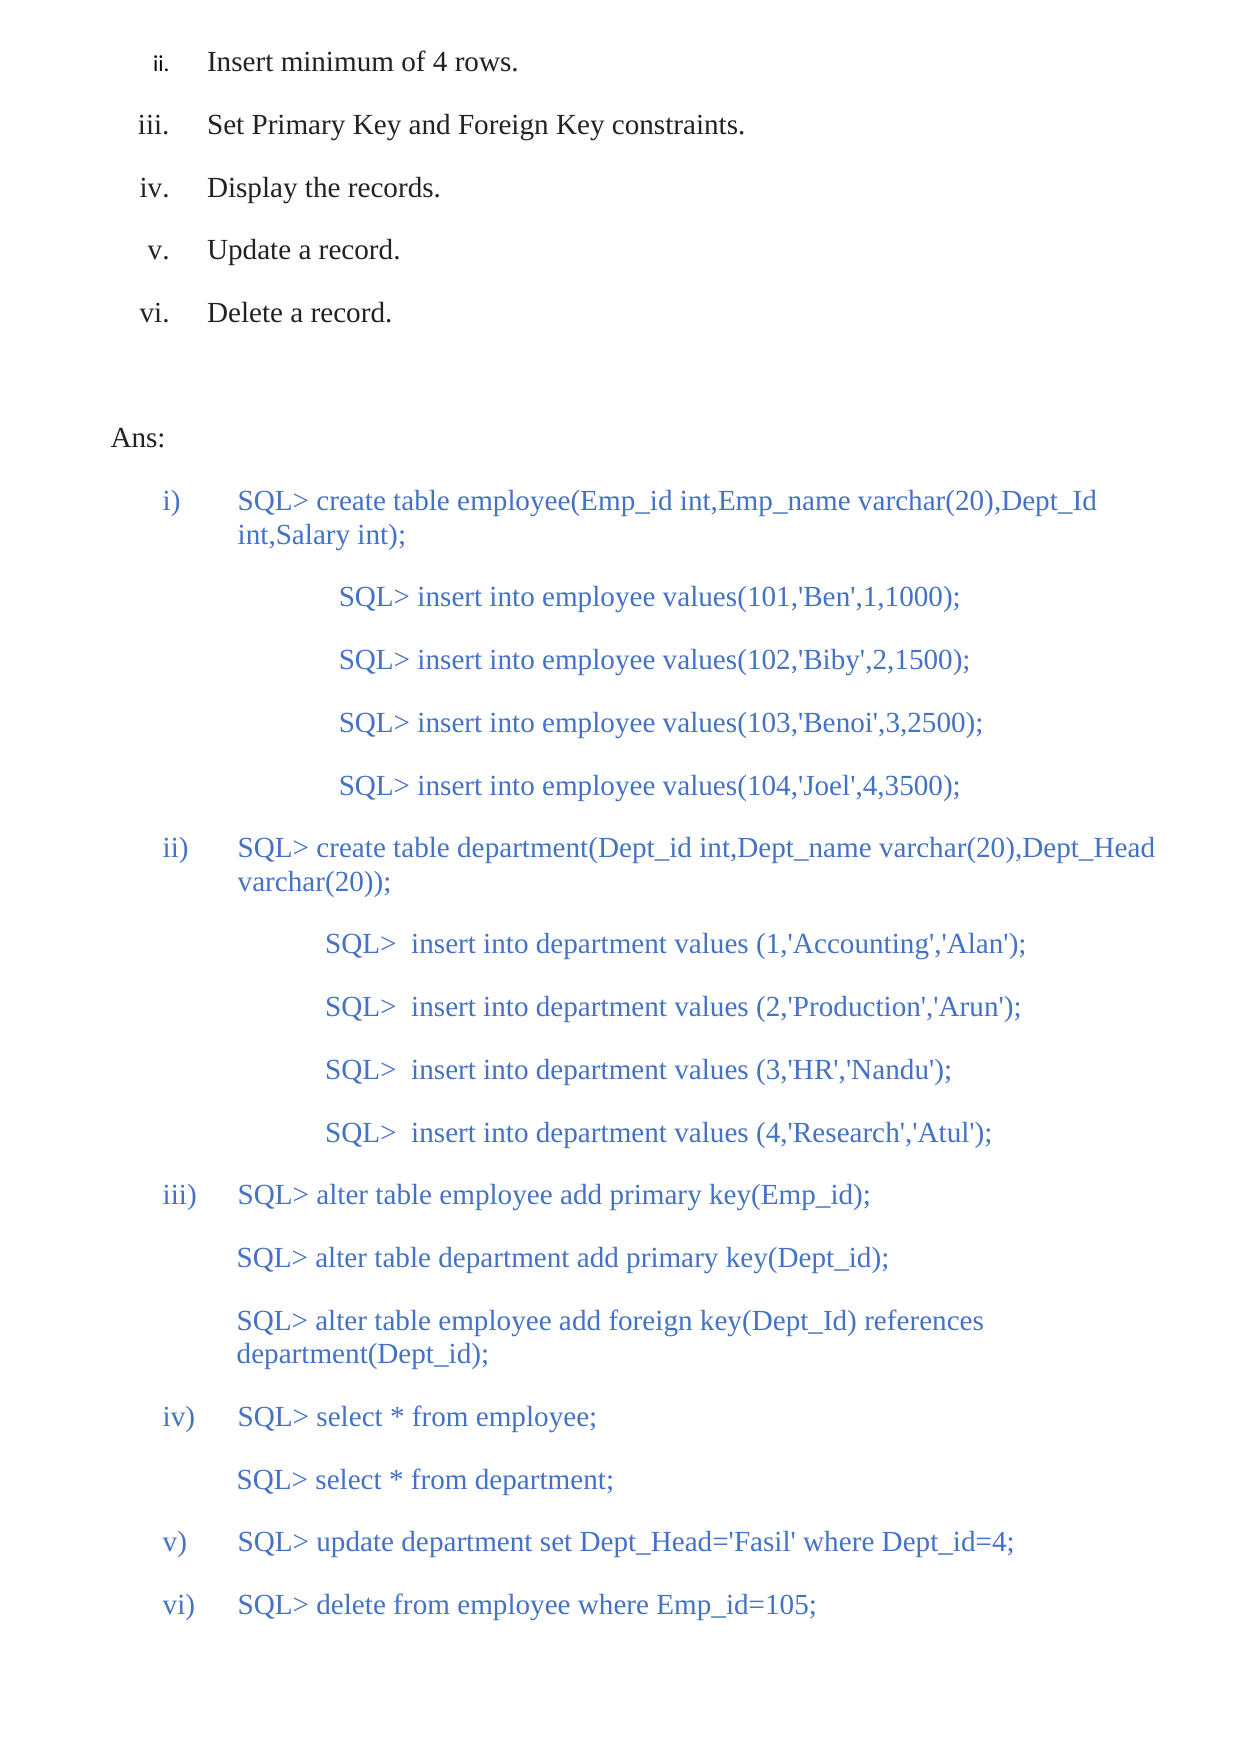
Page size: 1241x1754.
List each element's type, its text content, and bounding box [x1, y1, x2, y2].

list SQL> select * from employee; [162, 1399, 1181, 1433]
list SQL> create table department(Dept_id int,Dept_name varchar(20),Dept_Head varchar(20)); [162, 830, 1181, 897]
list Update a record. [169, 232, 1181, 266]
list Delete a record. [169, 295, 1181, 329]
text SQL> select * from department; [236, 1462, 1181, 1495]
list Insert minimum of 4 rows. [169, 44, 1181, 78]
text SQL> alter table department add primary key(Dept_id); [236, 1240, 1181, 1274]
list SQL> update department set Dept_Head='Fasil' where Dept_id=4; [162, 1524, 1181, 1558]
list Display the records. [169, 170, 1181, 203]
list SQL> delete from employee where Emp_id=105; [162, 1587, 1181, 1621]
text SQL> insert into employee values(104,'Joel',4,3500); [236, 768, 1181, 801]
text SQL> insert into department values (2,'Production','Arun'); [325, 989, 1181, 1023]
list SQL> alter table employee add primary key(Emp_id); [162, 1177, 1181, 1211]
text SQL> insert into employee values(102,'Biby',2,1500); [236, 642, 1181, 676]
text SQL> insert into employee values(101,'Ben',1,1000); [236, 579, 1181, 613]
text SQL> insert into department values (3,'HR','Nandu'); [325, 1052, 1181, 1086]
text SQL> insert into employee values(103,'Benoi',3,2500); [236, 705, 1181, 738]
text SQL> insert into department values (4,'Research','Atul'); [325, 1115, 1181, 1148]
list SQL> create table employee(Emp_id int,Emp_name varchar(20),Dept_Id int,Salary int); [162, 483, 1181, 550]
list Set Primary Key and Foreign Key constraints. [169, 107, 1181, 141]
text SQL> alter table employee add foreign key(Dept_Id) references department(Dept_id); [236, 1303, 1181, 1370]
text SQL> insert into department values (1,'Accounting','Alan'); [325, 927, 1181, 960]
text Ans: [74, 421, 1181, 454]
